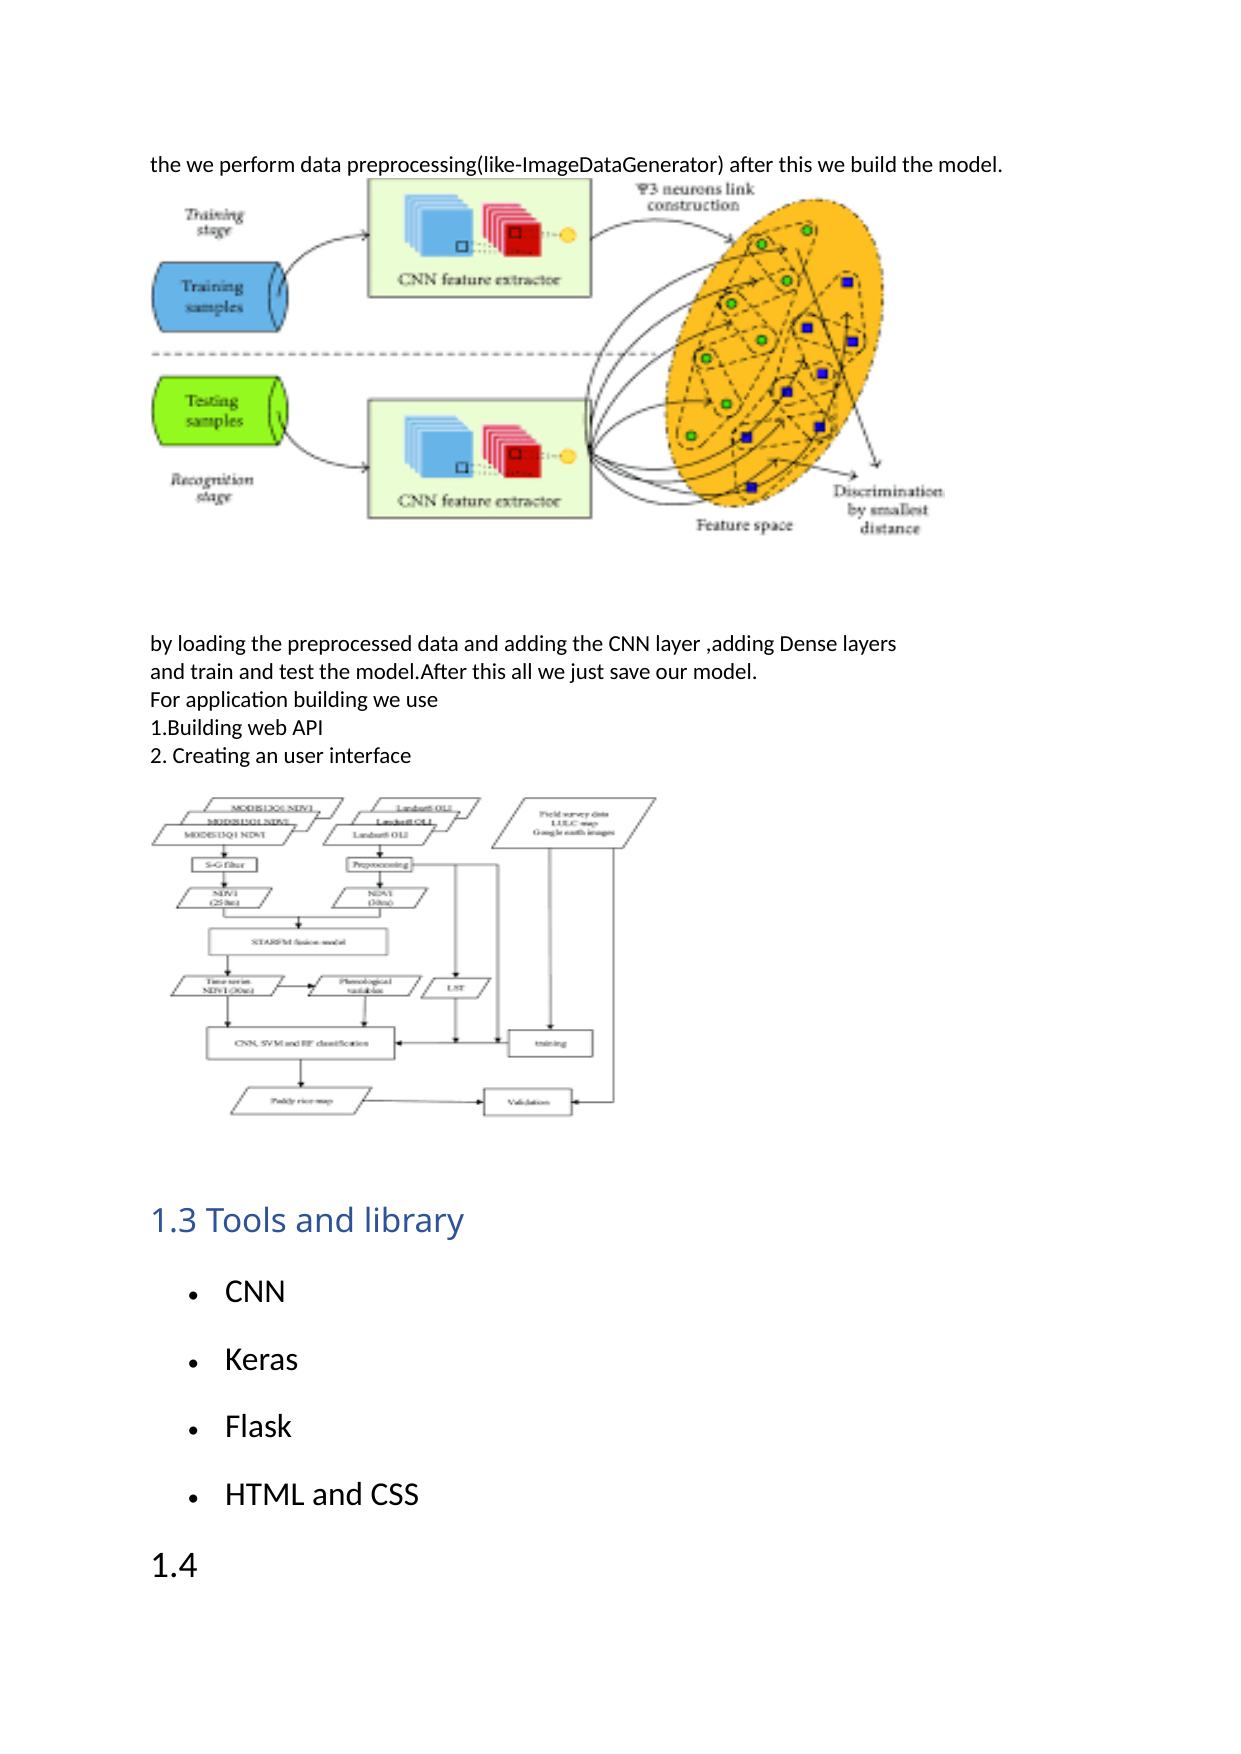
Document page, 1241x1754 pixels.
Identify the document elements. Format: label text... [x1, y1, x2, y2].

list Keras [187, 1338, 1090, 1378]
text 1.4 [150, 1541, 1090, 1586]
text by loading the preprocessed data and adding the CNN layer ,adding Dense layers [150, 629, 1090, 657]
text and train and test the model.After this all we just save our model. [150, 657, 1090, 685]
subtitle 1.3 Tools and library [150, 1197, 1090, 1242]
text For application building we use [150, 685, 1090, 713]
text 2. Creating an user interface [150, 741, 1090, 769]
list CNN [187, 1270, 1090, 1311]
text 1.Building web API [150, 713, 1090, 741]
list HTML and CSS [187, 1473, 1090, 1514]
text the we perform data preprocessing(like-ImageDataGenerator) after this we build the model. [150, 150, 1090, 178]
list Flask [187, 1405, 1090, 1446]
